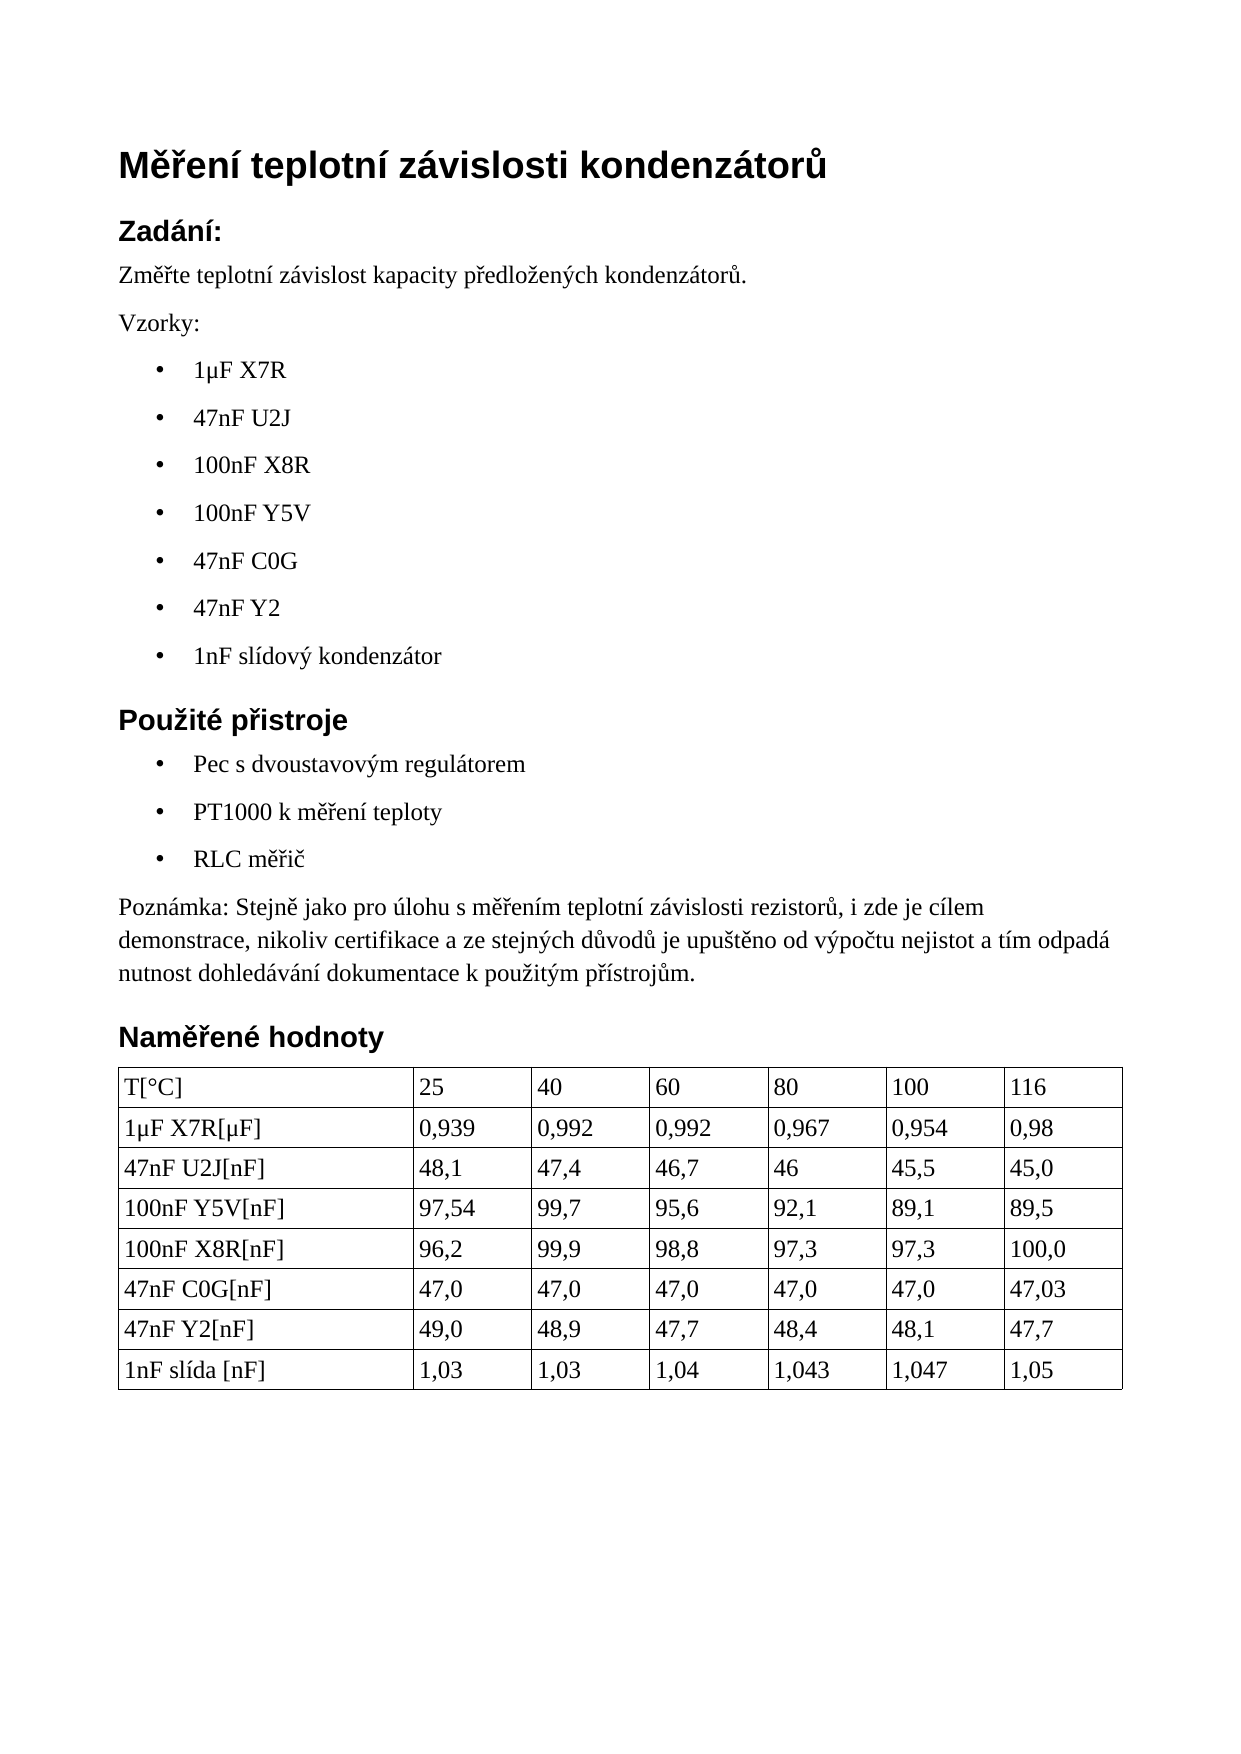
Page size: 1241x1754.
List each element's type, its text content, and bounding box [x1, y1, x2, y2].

table_cell 48,9 [532, 1310, 649, 1349]
table_header 116 [1005, 1068, 1122, 1107]
table_cell 1,03 [414, 1350, 531, 1389]
table_cell 92,1 [769, 1189, 886, 1228]
table_cell 89,5 [1005, 1189, 1122, 1228]
table_cell 48,1 [887, 1310, 1004, 1349]
table_cell 48,4 [769, 1310, 886, 1349]
text Poznámka: Stejně jako pro úlohu s měřením teplotní závislosti rezistorů, i zde je cílem demonstrace, nikoliv certifikace a ze stejných důvodů je upuštěno od výpočtu nejistot a tím odpadá nutnost dohledávání dokumentace k použitým přístrojům. [118, 892, 1122, 987]
list PT1000 k měření teploty [156, 797, 1122, 826]
table_cell 47,0 [650, 1269, 768, 1308]
table_cell 45,5 [887, 1148, 1004, 1188]
table_cell 47,0 [414, 1269, 531, 1308]
subtitle Naměřené hodnoty [118, 1020, 1122, 1054]
list Pec s dvoustavovým regulátorem [156, 749, 1122, 778]
table_cell 1,05 [1005, 1350, 1122, 1389]
table_cell 97,3 [769, 1229, 886, 1268]
table_cell 47nF C0G[nF] [119, 1269, 413, 1308]
subtitle Použité přistroje [118, 703, 1122, 737]
table_cell 95,6 [650, 1189, 768, 1228]
list RLC měřič [156, 844, 1122, 873]
table_header 80 [769, 1068, 886, 1107]
table_cell 47,03 [1005, 1269, 1122, 1308]
text Vzorky: [118, 308, 1122, 336]
table_cell 100nF X8R[nF] [119, 1229, 413, 1268]
table_cell 98,8 [650, 1229, 768, 1268]
table_cell 0,954 [887, 1108, 1004, 1147]
subtitle Měření teplotní závislosti kondenzátorů [118, 143, 1122, 187]
table_cell 47,7 [1005, 1310, 1122, 1349]
list 1μF X7R [156, 355, 1122, 384]
subtitle Zadání: [118, 214, 1122, 248]
table_cell 0,98 [1005, 1108, 1122, 1147]
table_cell 47nF Y2[nF] [119, 1310, 413, 1349]
table_cell 89,1 [887, 1189, 1004, 1228]
table_cell 47,0 [769, 1269, 886, 1308]
table_cell 47,0 [887, 1269, 1004, 1308]
list 100nF X8R [156, 451, 1122, 479]
table_cell 46,7 [650, 1148, 768, 1188]
table_cell 100,0 [1005, 1229, 1122, 1268]
table_cell 1μF X7R[μF] [119, 1108, 413, 1147]
table_cell 1nF slída [nF] [119, 1350, 413, 1389]
table_cell 99,7 [532, 1189, 649, 1228]
table_cell 45,0 [1005, 1148, 1122, 1188]
table_cell 0,992 [650, 1108, 768, 1147]
list 1nF slídový kondenzátor [156, 641, 1122, 670]
table_cell 47nF U2J[nF] [119, 1148, 413, 1188]
table_header 60 [650, 1068, 768, 1107]
text Změřte teplotní závislost kapacity předložených kondenzátorů. [118, 260, 1122, 289]
table_header 100 [887, 1068, 1004, 1107]
list 47nF C0G [156, 546, 1122, 574]
table_cell 100nF Y5V[nF] [119, 1189, 413, 1228]
table_cell 47,0 [532, 1269, 649, 1308]
table_cell 49,0 [414, 1310, 531, 1349]
table_cell 1,04 [650, 1350, 768, 1389]
list 47nF Y2 [156, 593, 1122, 622]
table_cell 1,047 [887, 1350, 1004, 1389]
table_cell 97,54 [414, 1189, 531, 1228]
table_cell 46 [769, 1148, 886, 1188]
list 100nF Y5V [156, 498, 1122, 527]
table_cell 48,1 [414, 1148, 531, 1188]
table_header 25 [414, 1068, 531, 1107]
table_cell 47,4 [532, 1148, 649, 1188]
table_cell 1,043 [769, 1350, 886, 1389]
table_cell 99,9 [532, 1229, 649, 1268]
table_cell 0,939 [414, 1108, 531, 1147]
table_cell 1,03 [532, 1350, 649, 1389]
table_cell 0,967 [769, 1108, 886, 1147]
table_cell 96,2 [414, 1229, 531, 1268]
table_cell 47,7 [650, 1310, 768, 1349]
list 47nF U2J [156, 403, 1122, 432]
table_cell 0,992 [532, 1108, 649, 1147]
table_header 40 [532, 1068, 649, 1107]
table_header T[°C] [119, 1068, 413, 1107]
table_cell 97,3 [887, 1229, 1004, 1268]
